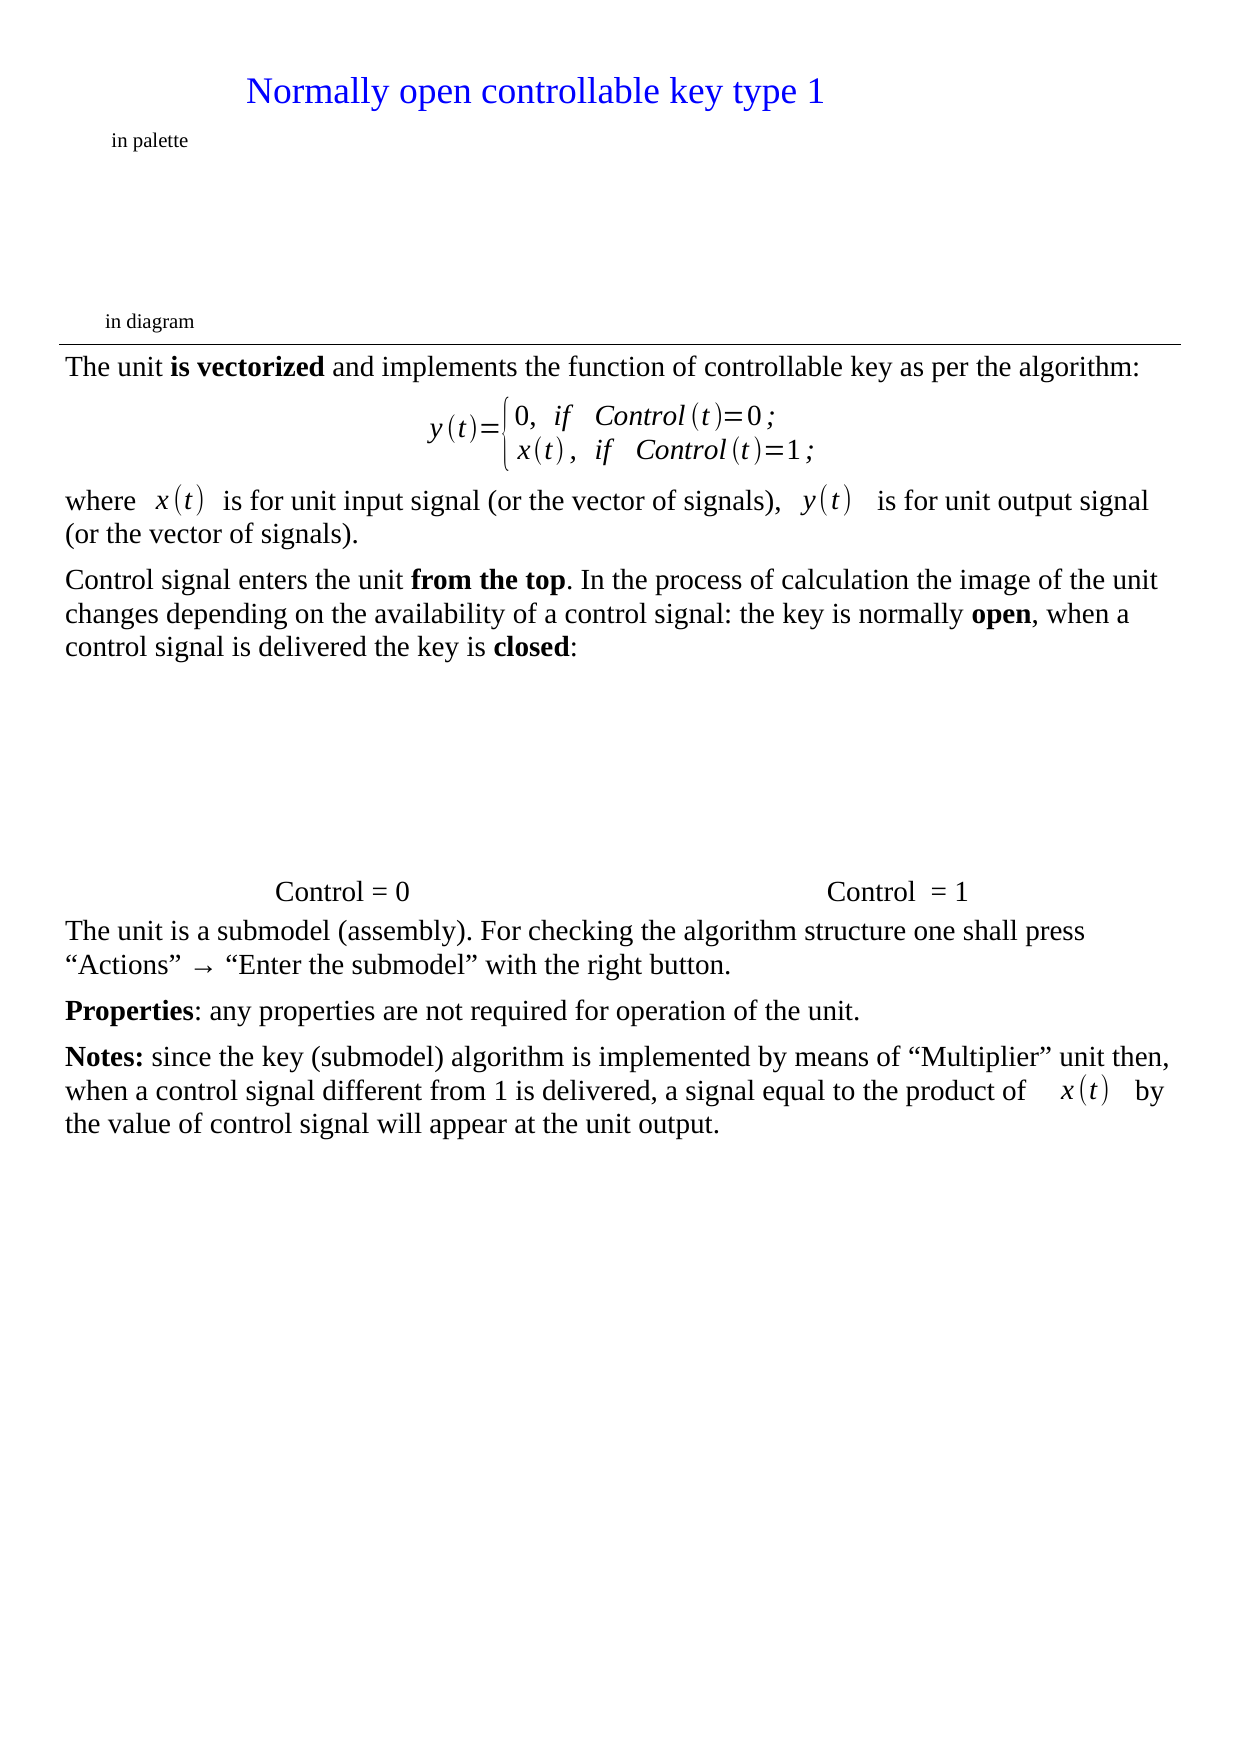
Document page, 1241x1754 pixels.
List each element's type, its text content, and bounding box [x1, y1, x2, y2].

table_cell The unit is vectorized and implements the function of controllable key as per the algorithm: whereis for unit input signal (or the vector of signals), is for unit output signal (or the vector of signals). Control signal enters the unit from the top. In the process of calculation the image of the unit changes depending on the availability of a control signal: the key is normally open, when a control signal is delivered the key is closed: The unit is a submodel (assembly). For checking the algorithm structure one shall press “Actions” → “Enter the submodel” with the right button. Properties: any properties are not required for operation of the unit. Notes: since the key (submodel) algorithm is implemented by means of “Multiplier” unit then, when a control signal different from 1 is delivered, a signal equal to the product of by the value of control signal will appear at the unit output. [59, 345, 1181, 1158]
table_cell [59, 162, 240, 303]
table_cell Control = 0 [65, 869, 620, 913]
table_cell in diagram [59, 304, 240, 344]
table_header [620, 676, 1175, 868]
table_header [65, 676, 620, 868]
table_header Normally open controllable key type 1 [240, 59, 1181, 122]
table_cell Control = 1 [620, 869, 1175, 913]
table_header [59, 59, 240, 122]
table_cell [240, 162, 1181, 303]
table_cell in palette [59, 122, 240, 162]
table_cell [240, 122, 1181, 162]
table_cell [240, 304, 1181, 344]
